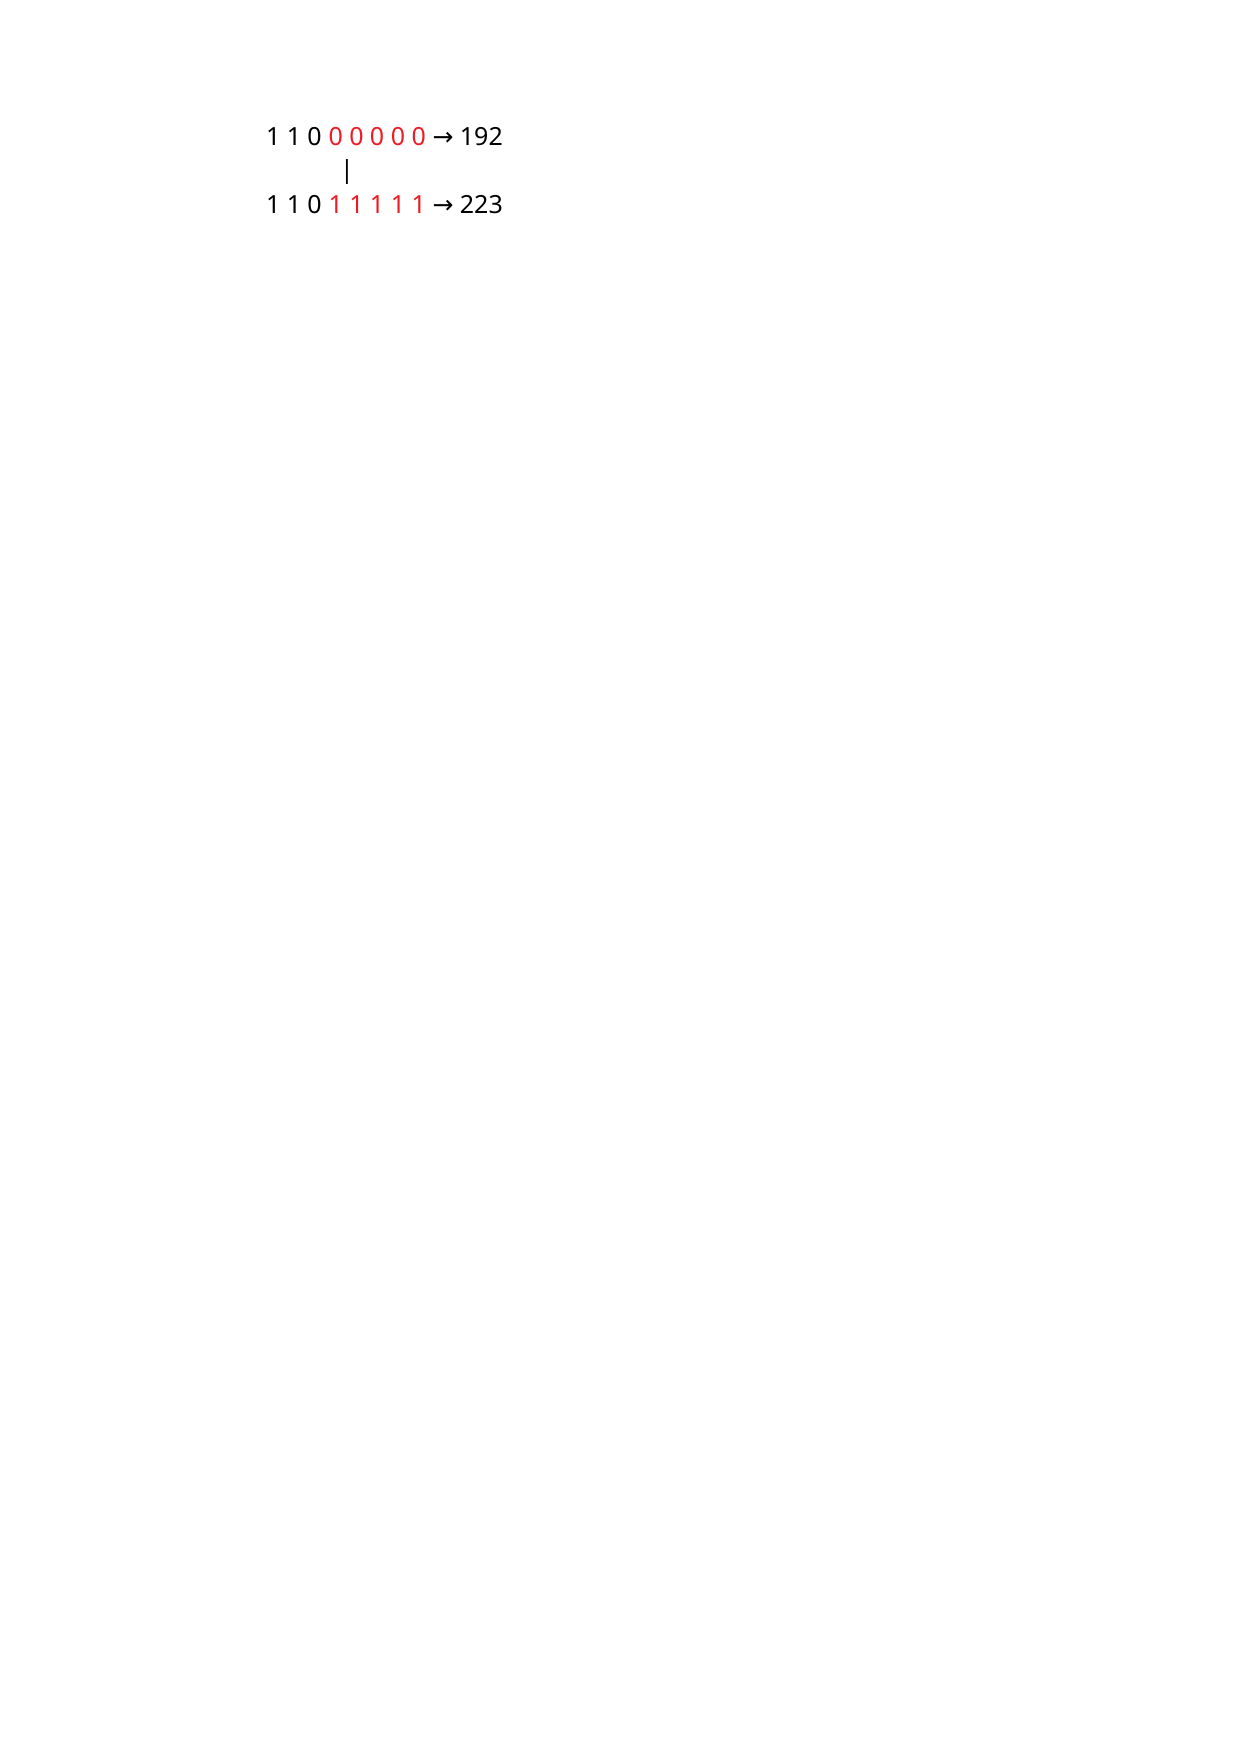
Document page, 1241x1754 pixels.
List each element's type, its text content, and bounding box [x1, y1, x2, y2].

text 1 1 0 0 0 0 0 0 → 192 [118, 118, 1122, 152]
text | [118, 152, 1122, 186]
text 1 1 0 1 1 1 1 1 → 223 [118, 186, 1122, 220]
